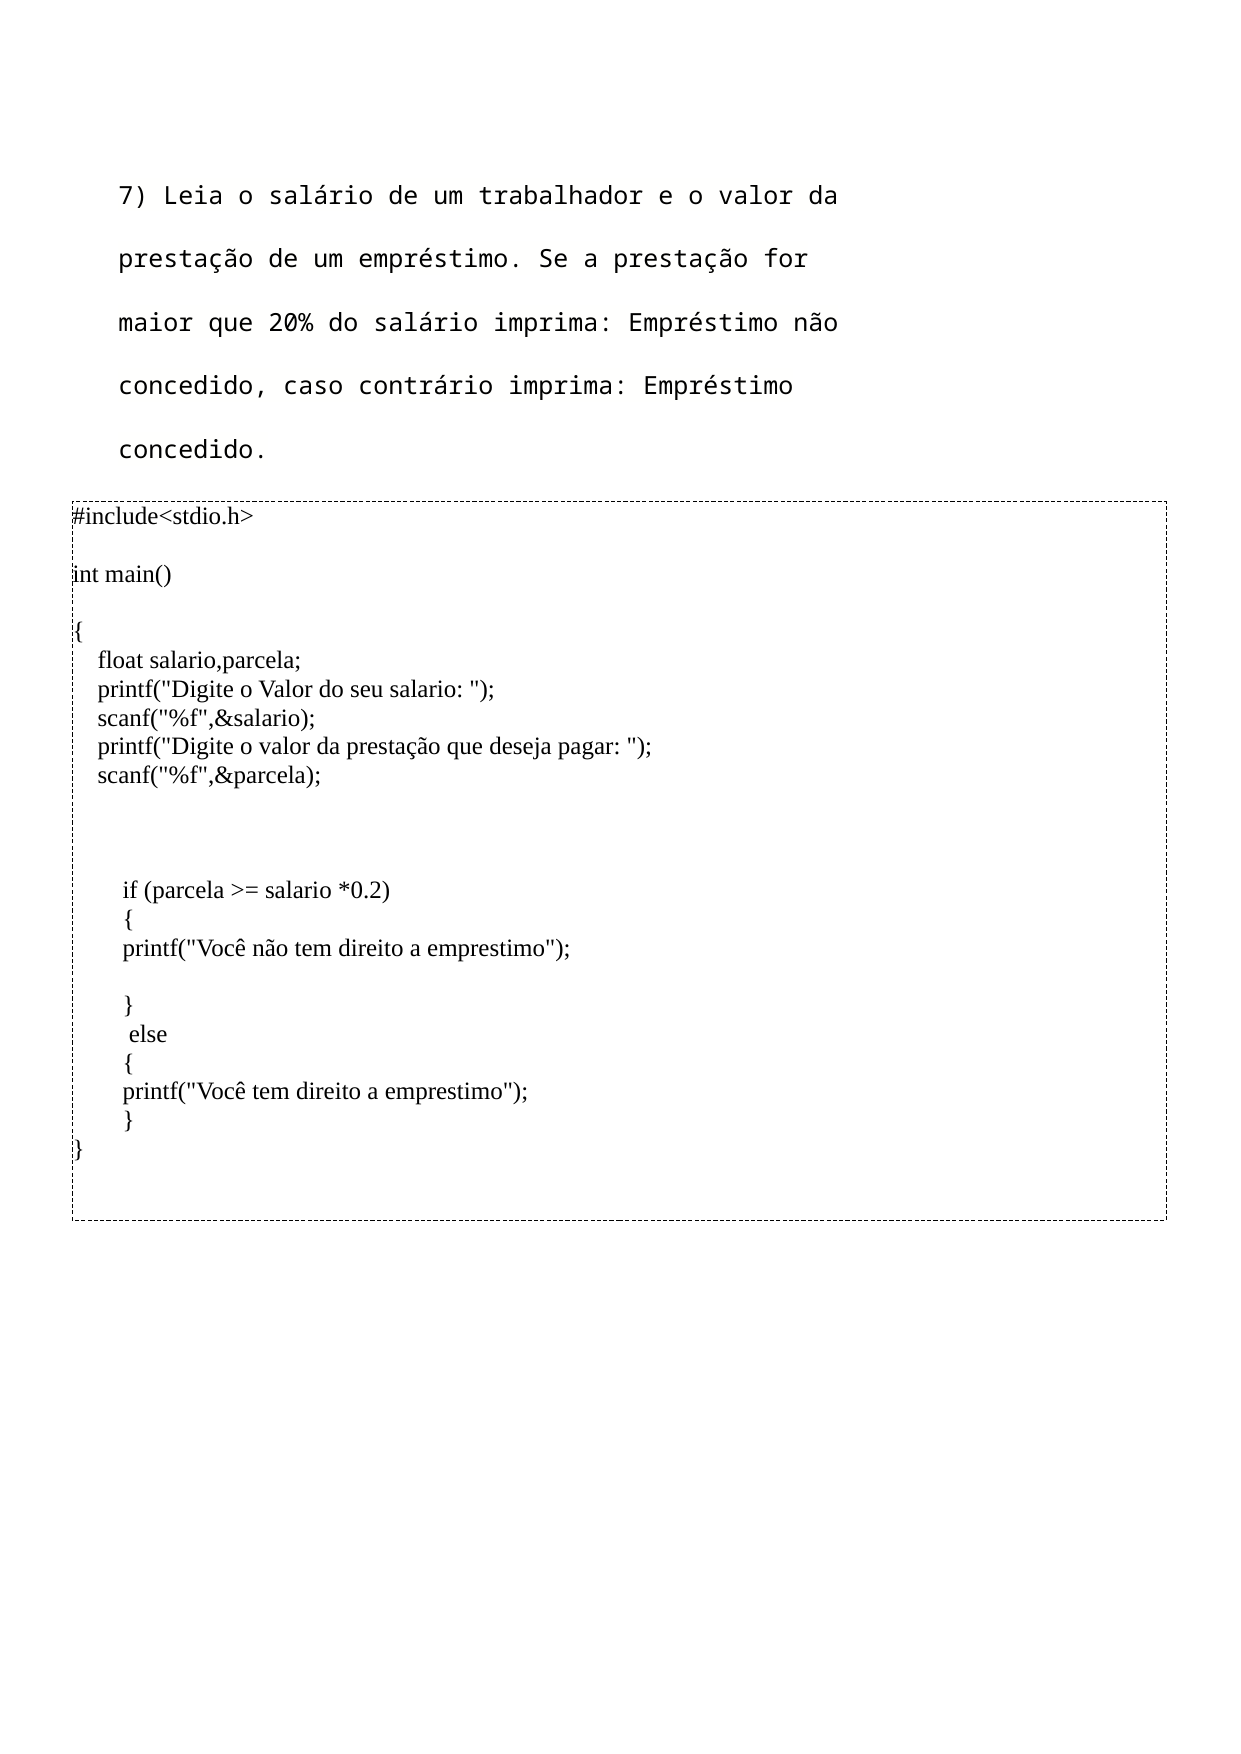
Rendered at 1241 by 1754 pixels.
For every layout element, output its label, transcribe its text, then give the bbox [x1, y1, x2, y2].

text prestação de um empréstimo. Se a prestação for [118, 241, 1122, 275]
text concedido. [118, 432, 1122, 466]
text concedido, caso contrário imprima: Empréstimo [118, 368, 1122, 402]
text maior que 20% do salário imprima: Empréstimo não [118, 304, 1122, 338]
text 7) Leia o salário de um trabalhador e o valor da [118, 177, 1122, 211]
